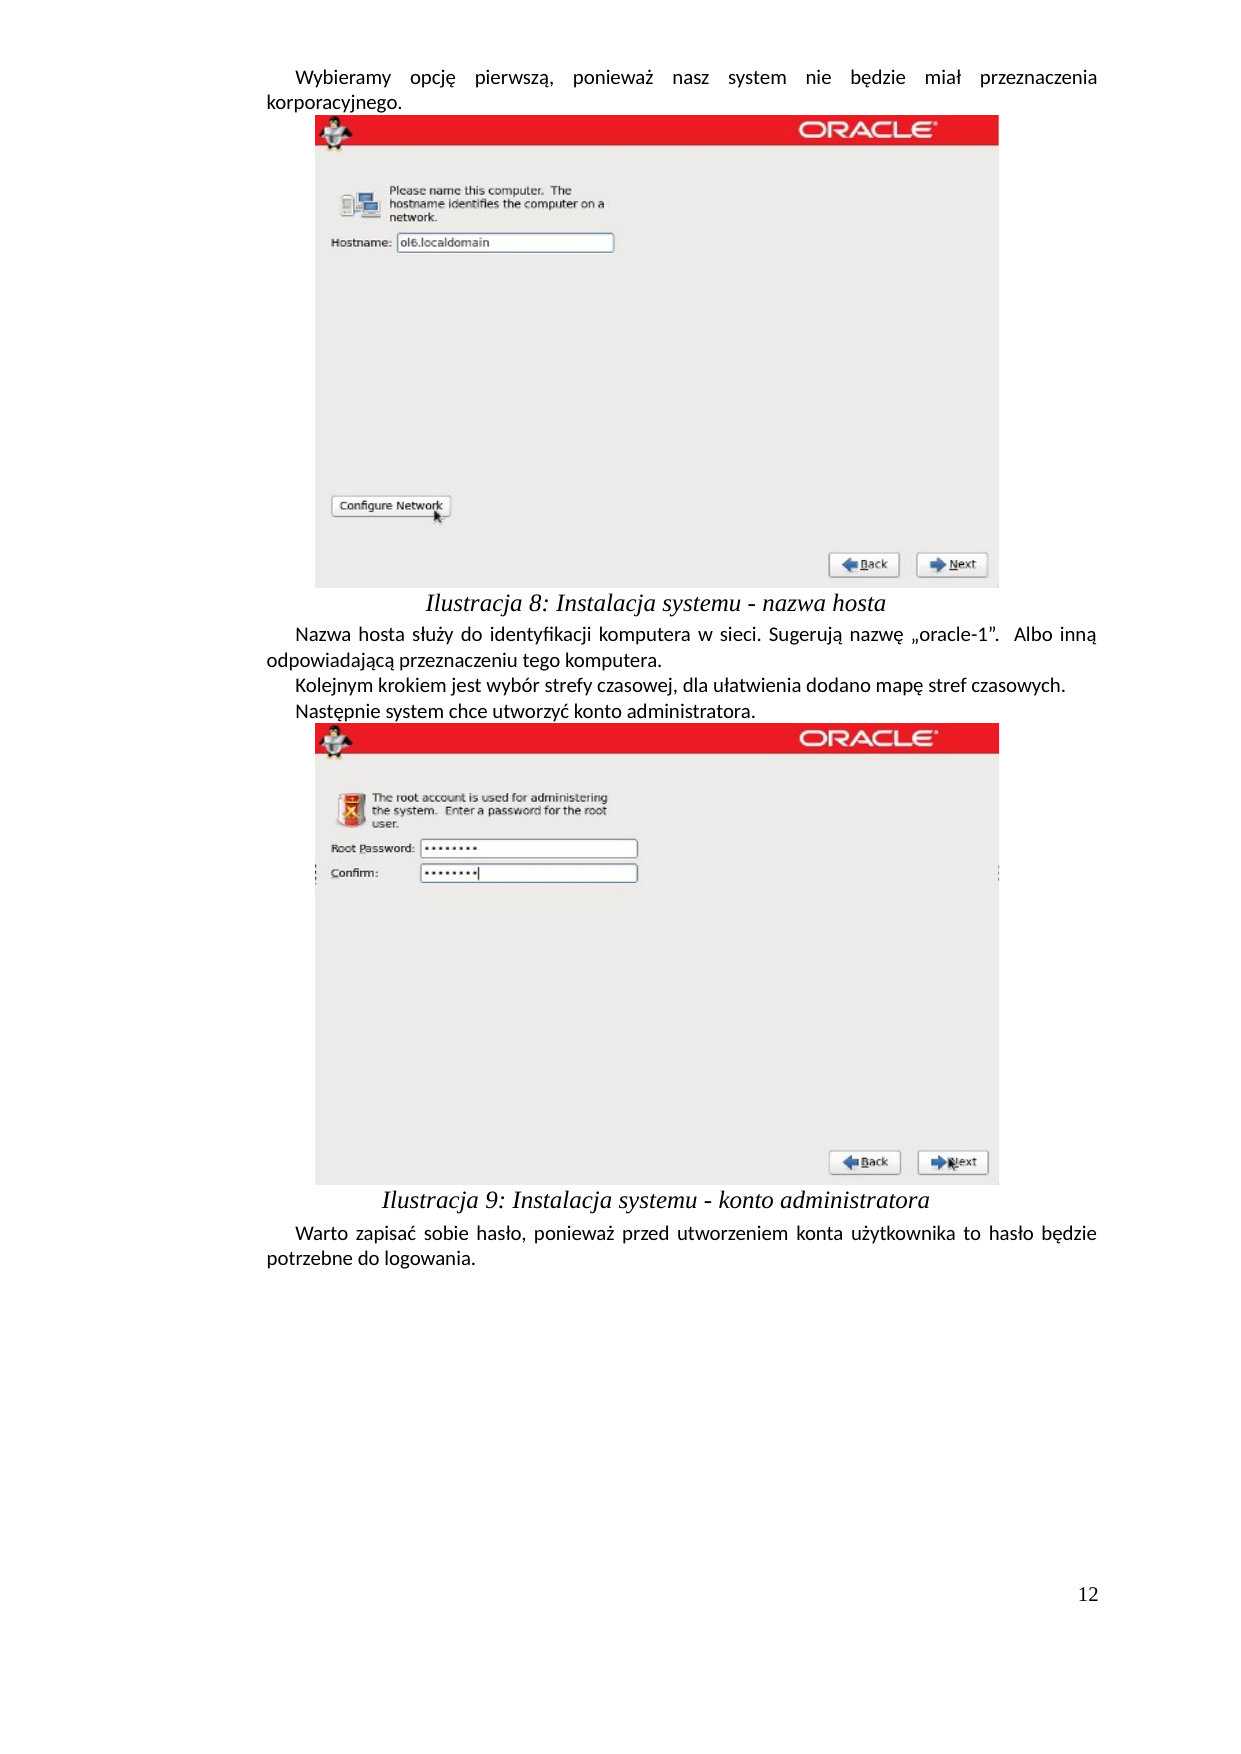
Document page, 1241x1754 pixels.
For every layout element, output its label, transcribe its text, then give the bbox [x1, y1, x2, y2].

text Ilustracja 9: Instalacja systemu - konto administratora [266, 736, 1048, 1214]
text Kolejnym krokiem jest wybór strefy czasowej, dla ułatwienia dodano mapę stref czasowych. [266, 672, 1098, 698]
text Ilustracja 8: Instalacja systemu - nazwa hosta [266, 127, 1048, 616]
text Wybieramy opcję pierwszą, ponieważ nasz system nie będzie miał przeznaczenia korporacyjnego. [266, 64, 1098, 115]
picture [315, 723, 1000, 1185]
text Następnie system chce utworzyć konto administratora. [266, 698, 1098, 723]
text Warto zapisać sobie hasło, ponieważ przed utworzeniem konta użytkownika to hasło będzie potrzebne do logowania. [266, 1220, 1098, 1271]
text Nazwa hosta służy do identyfikacji komputera w sieci. Sugerują nazwę „oracle-1”. Albo inną odpowiadającą przeznaczeniu tego komputera. [266, 622, 1098, 672]
picture [315, 115, 1000, 588]
